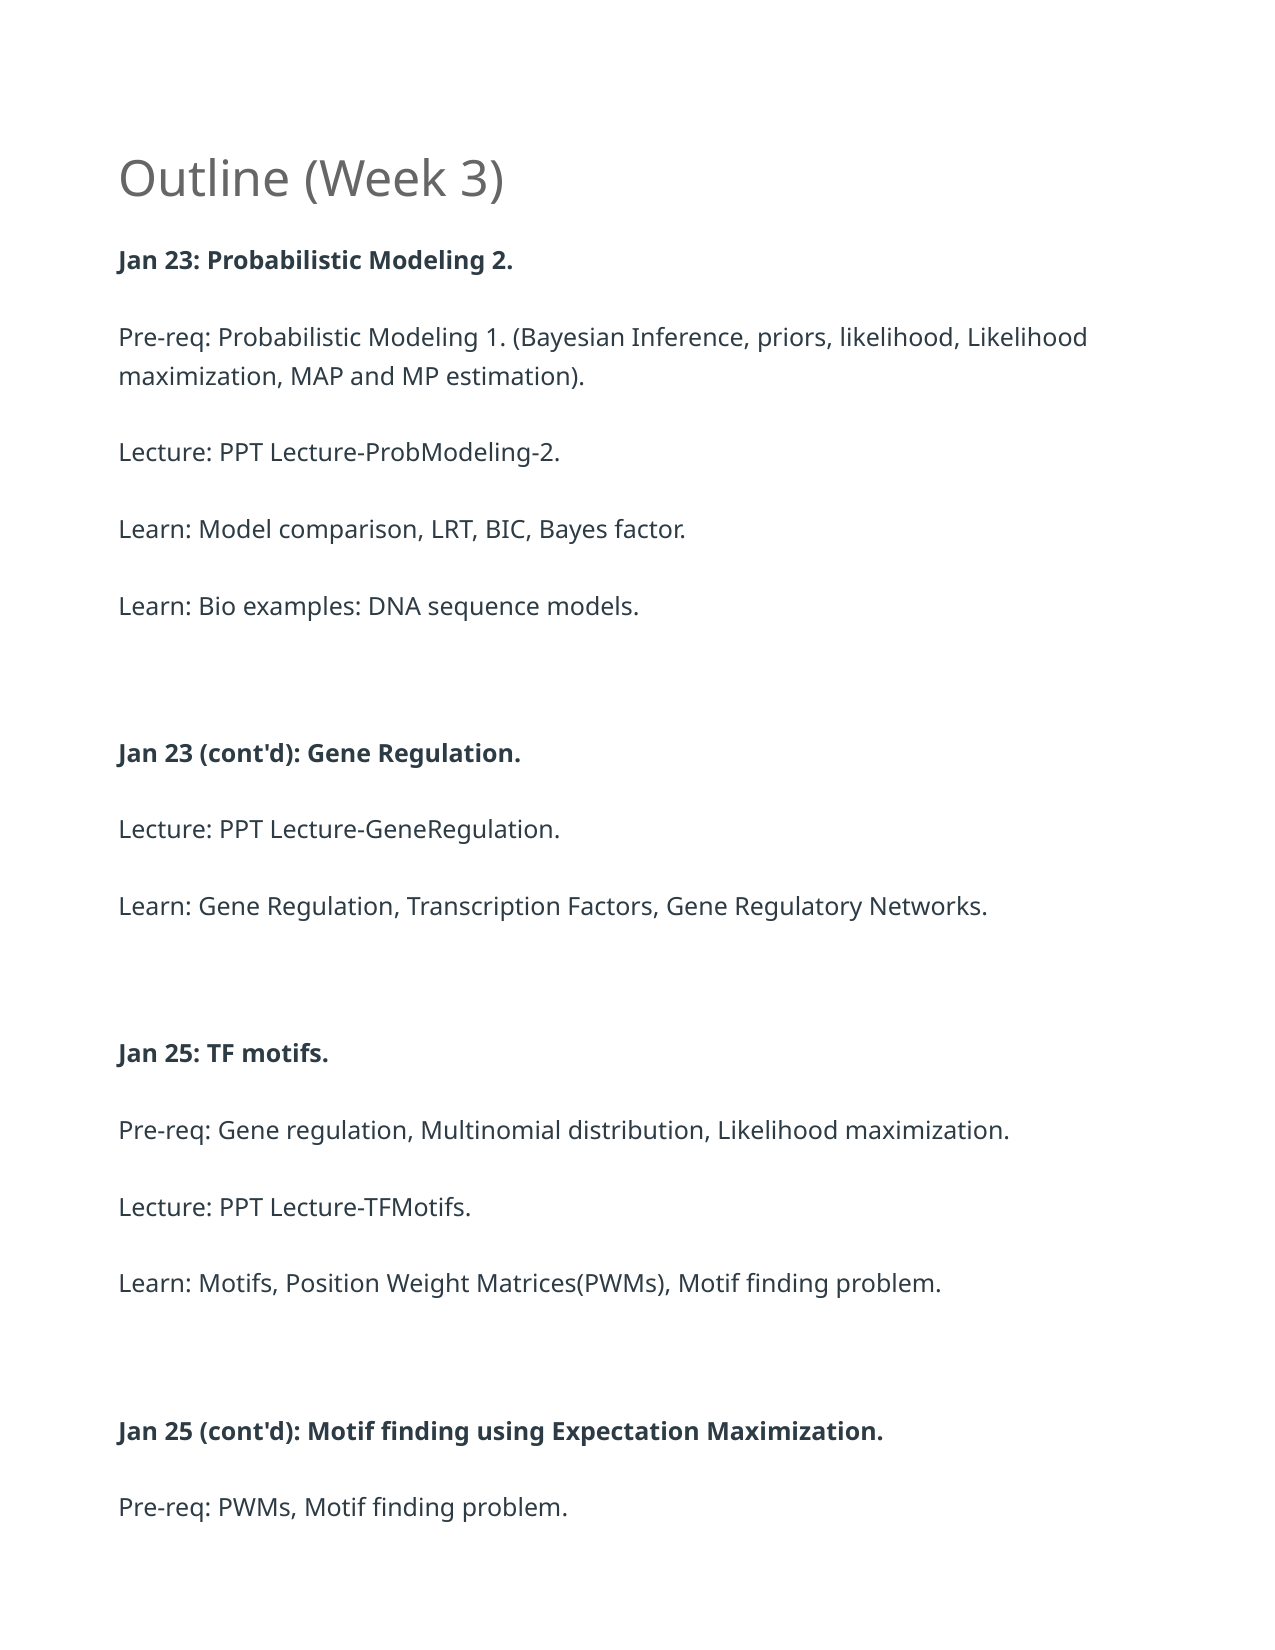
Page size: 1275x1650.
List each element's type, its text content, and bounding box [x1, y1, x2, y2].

text Pre-req: Gene regulation, Multinomial distribution, Likelihood maximization. [118, 1113, 1157, 1147]
text Jan 25 (cont'd): Motif finding using Expectation Maximization. [118, 1413, 1157, 1447]
text Lecture: PPT Lecture-TFMotifs. [118, 1189, 1157, 1223]
text Pre-req: PWMs, Motif finding problem. [118, 1490, 1157, 1524]
subtitle Outline (Week 3) [118, 143, 1157, 211]
text Learn: Motifs, Position Weight Matrices(PWMs), Motif finding problem. [118, 1266, 1157, 1300]
text Lecture: PPT Lecture-GeneRegulation. [118, 812, 1157, 846]
text Learn: Bio examples: DNA sequence models. [118, 588, 1157, 622]
text Jan 23 (cont'd): Gene Regulation. [118, 736, 1157, 769]
text Learn: Gene Regulation, Transcription Factors, Gene Regulatory Networks. [118, 889, 1157, 923]
text Learn: Model comparison, LRT, BIC, Bayes factor. [118, 512, 1157, 546]
text Lecture: PPT Lecture-ProbModeling-2. [118, 435, 1157, 469]
text Pre-req: Probabilistic Modeling 1. (Bayesian Inference, priors, likelihood, Likelihood maximization, MAP and MP estimation). [118, 319, 1157, 392]
text Jan 25: TF motifs. [118, 1036, 1157, 1070]
text Jan 23: Probabilistic Modeling 2. [118, 242, 1157, 277]
